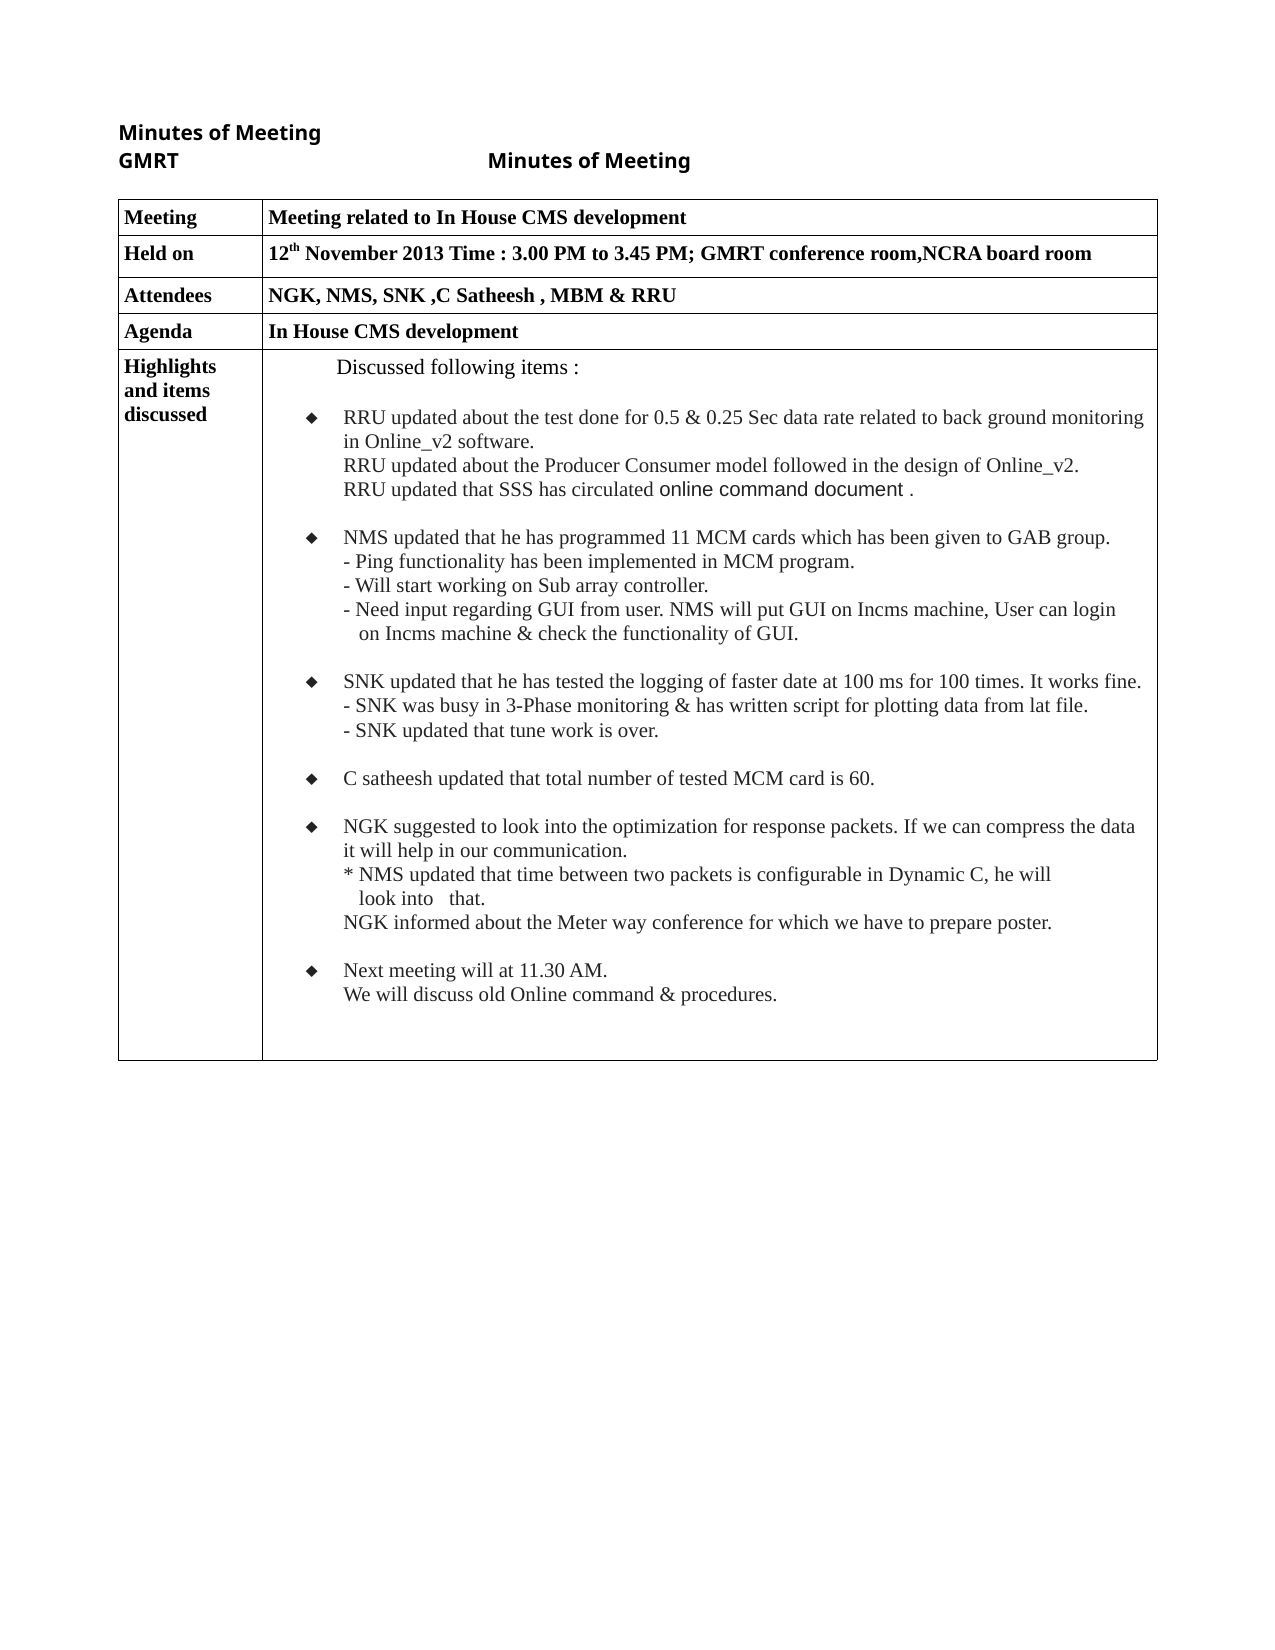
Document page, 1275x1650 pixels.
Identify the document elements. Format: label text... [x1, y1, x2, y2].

text Minutes of Meeting [118, 118, 1157, 147]
table_header Meeting related to In House CMS development [263, 200, 1157, 235]
table_header Meeting [119, 200, 262, 235]
table_cell NGK, NMS, SNK ,C Satheesh , MBM & RRU [263, 278, 1157, 313]
table_cell In House CMS development [263, 314, 1157, 348]
table_cell Held on [119, 236, 262, 277]
table_cell Attendees [119, 278, 262, 313]
table_cell Discussed following items : RRU updated about the test done for 0.5 & 0.25 Sec data rate related to back ground monitoring in Online_v2 software. RRU updated about the Producer Consumer model followed in the design of Online_v2. RRU updated that SSS has circulated online command document . NMS updated that he has programmed 11 MCM cards which has been given to GAB group. - Ping functionality has been implemented in MCM program. - Will start working on Sub array controller. - Need input regarding GUI from user. NMS will put GUI on Incms machine, User can login on Incms machine & check the functionality of GUI. SNK updated that he has tested the logging of faster date at 100 ms for 100 times. It works fine. - SNK was busy in 3-Phase monitoring & has written script for plotting data from lat file. - SNK updated that tune work is over. C satheesh updated that total number of tested MCM card is 60. NGK suggested to look into the optimization for response packets. If we can compress the data it will help in our communication. * NMS updated that time between two packets is configurable in Dynamic C, he will look into that. NGK informed about the Meter way conference for which we have to prepare poster. Next meeting will at 11.30 AM. We will discuss old Online command & procedures. [263, 350, 1157, 1060]
text GMRT Minutes of Meeting [118, 147, 1157, 175]
table_cell 12th November 2013 Time : 3.00 PM to 3.45 PM; GMRT conference room,NCRA board room [263, 236, 1157, 277]
table_cell Highlights and items discussed [119, 350, 262, 1060]
table_cell Agenda [119, 314, 262, 348]
